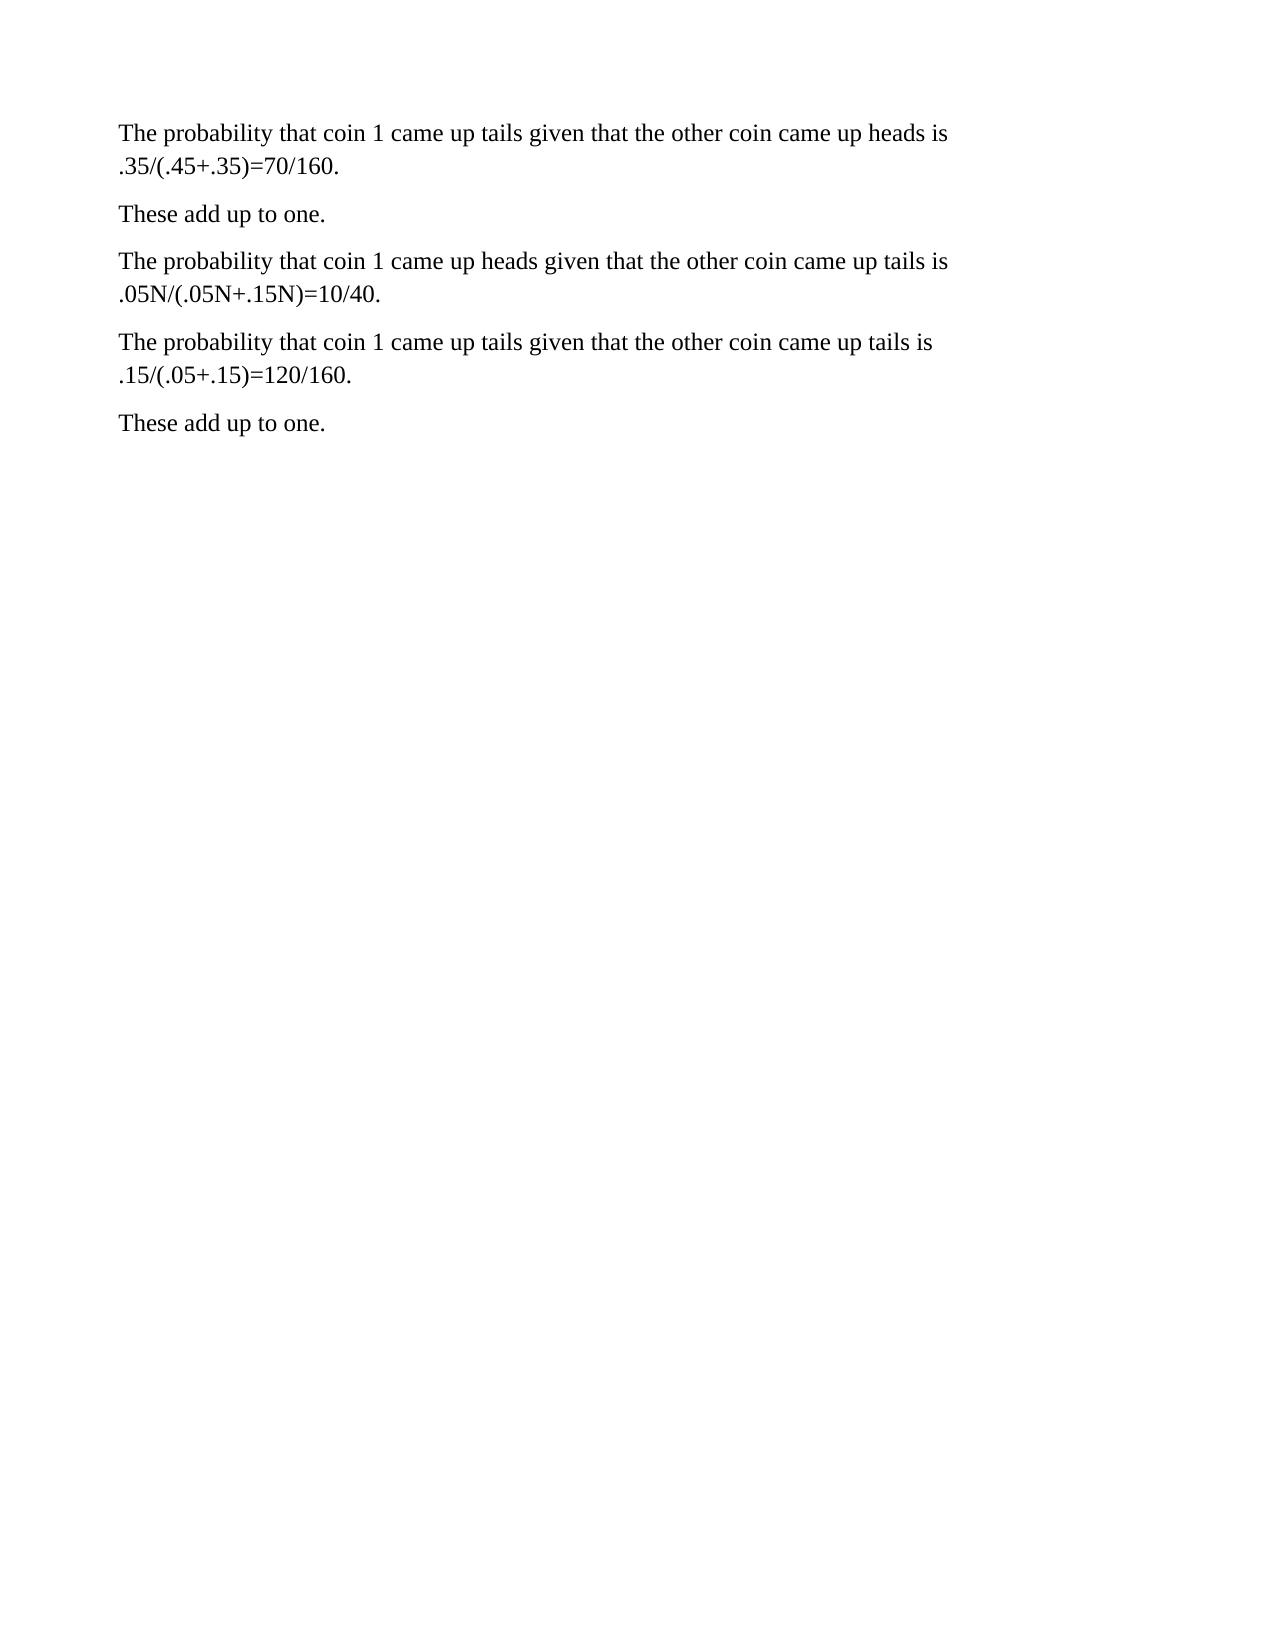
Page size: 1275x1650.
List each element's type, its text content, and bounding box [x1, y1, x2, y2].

text The probability that coin 1 came up tails given that the other coin came up tails is .15/(.05+.15)=120/160. [118, 327, 1157, 389]
text The probability that coin 1 came up tails given that the other coin came up heads is .35/(.45+.35)=70/160. [118, 118, 1157, 180]
text These add up to one. [118, 199, 1157, 227]
text The probability that coin 1 came up heads given that the other coin came up tails is .05N/(.05N+.15N)=10/40. [118, 246, 1157, 308]
text These add up to one. [118, 408, 1157, 436]
